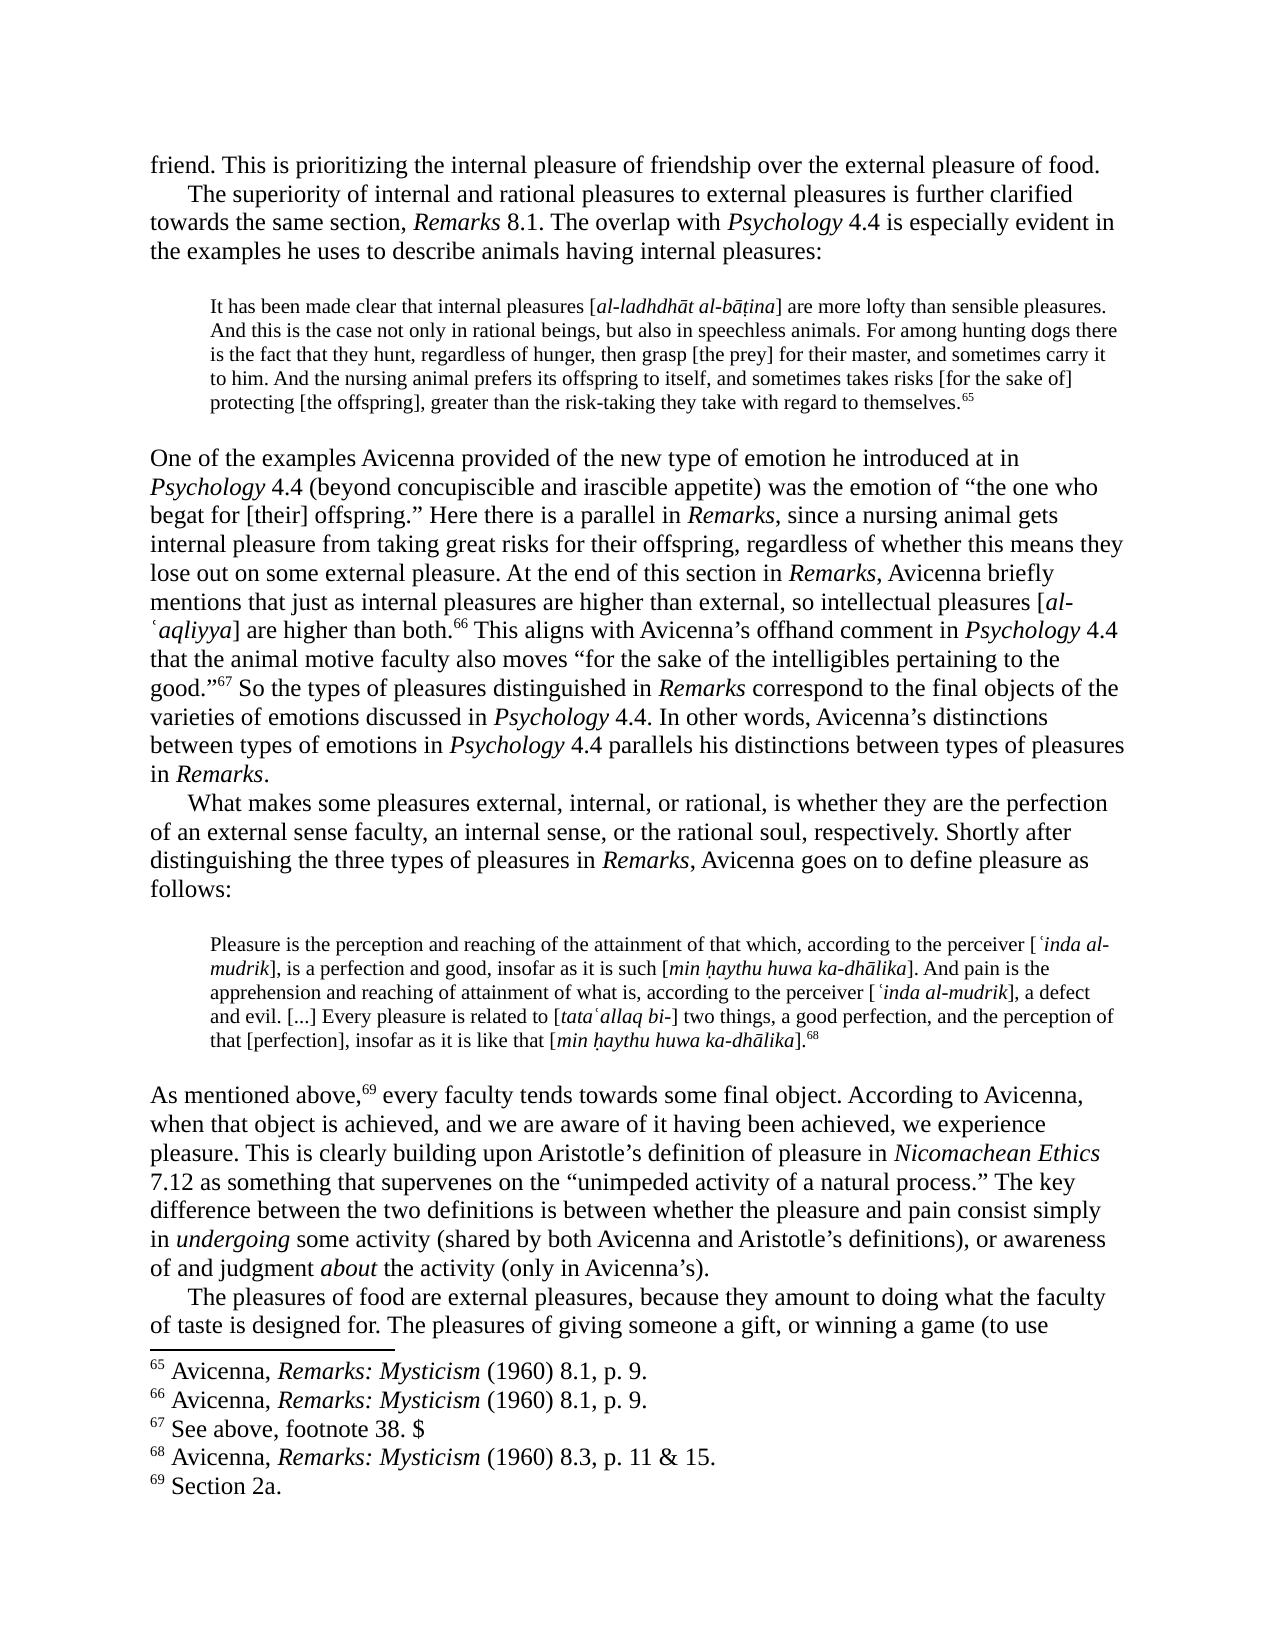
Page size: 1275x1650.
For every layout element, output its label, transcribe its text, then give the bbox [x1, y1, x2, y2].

text One of the examples Avicenna provided of the new type of emotion he introduced at in Psychology 4.4 (beyond concupiscible and irascible appetite) was the emotion of “the one who begat for [their] offspring.” Here there is a parallel in Remarks, since a nursing animal gets internal pleasure from taking great risks for their offspring, regardless of whether this means they lose out on some external pleasure. At the end of this section in Remarks, Avicenna briefly mentions that just as internal pleasures are higher than external, so intellectual pleasures [al-ʿaqliyya] are higher than both. This aligns with Avicenna’s offhand comment in Psychology 4.4 that the animal motive faculty also moves “for the sake of the intelligibles pertaining to the good.” So the types of pleasures distinguished in Remarks correspond to the final objects of the varieties of emotions discussed in Psychology 4.4. In other words, Avicenna’s distinctions between types of emotions in Psychology 4.4 parallels his distinctions between types of pleasures in Remarks. [150, 443, 1125, 788]
text friend. This is prioritizing the internal pleasure of friendship over the external pleasure of food. [150, 150, 1125, 179]
text It has been made clear that internal pleasures [al-ladhdhāt al-bāṭina] are more lofty than sensible pleasures. And this is the case not only in rational beings, but also in speechless animals. For among hunting dogs there is the fact that they hunt, regardless of hunger, then grasp [the prey] for their master, and sometimes carry it to him. And the nursing animal prefers its offspring to itself, and sometimes takes risks [for the sake of] protecting [the offspring], greater than the risk-taking they take with regard to themselves. [210, 294, 1125, 414]
text Avicenna, Remarks: Mysticism (1960) 8.1, p. 9. [150, 1385, 1125, 1414]
text The superiority of internal and rational pleasures to external pleasures is further clarified towards the same section, Remarks 8.1. The overlap with Psychology 4.4 is especially evident in the examples he uses to describe animals having internal pleasures: [150, 179, 1125, 265]
text Avicenna, Remarks: Mysticism (1960) 8.3, p. 11 & 15. [150, 1442, 1125, 1471]
text As mentioned above, every faculty tends towards some final object. According to Avicenna, when that object is achieved, and we are aware of it having been achieved, we experience pleasure. This is clearly building upon Aristotle’s definition of pleasure in Nicomachean Ethics 7.12 as something that supervenes on the “unimpeded activity of a natural process.” The key difference between the two definitions is between whether the pleasure and pain consist simply in undergoing some activity (shared by both Avicenna and Aristotle’s definitions), or awareness of and judgment about the activity (only in Avicenna’s). [150, 1081, 1125, 1282]
text Pleasure is the perception and reaching of the attainment of that which, according to the perceiver [ʿinda al-mudrik], is a perfection and good, insofar as it is such [min ḥaythu huwa ka-dhālika]. And pain is the apprehension and reaching of attainment of what is, according to the perceiver [ʿinda al-mudrik], a defect and evil. [...] Every pleasure is related to [tataʿallaq bi-] two things, a good perfection, and the perception of that [perfection], insofar as it is like that [min ḥaythu huwa ka-dhālika]. [210, 932, 1125, 1052]
text The pleasures of food are external pleasures, because they amount to doing what the faculty of taste is designed for. The pleasures of giving someone a gift, or winning a game (to use [150, 1282, 1125, 1339]
text Section 2a. [150, 1471, 1125, 1500]
text See above, footnote 38. $ [150, 1414, 1125, 1442]
text Avicenna, Remarks: Mysticism (1960) 8.1, p. 9. [150, 1356, 1125, 1385]
text What makes some pleasures external, internal, or rational, is whether they are the perfection of an external sense faculty, an internal sense, or the rational soul, respectively. Shortly after distinguishing the three types of pleasures in Remarks, Avicenna goes on to define pleasure as follows: [150, 788, 1125, 903]
